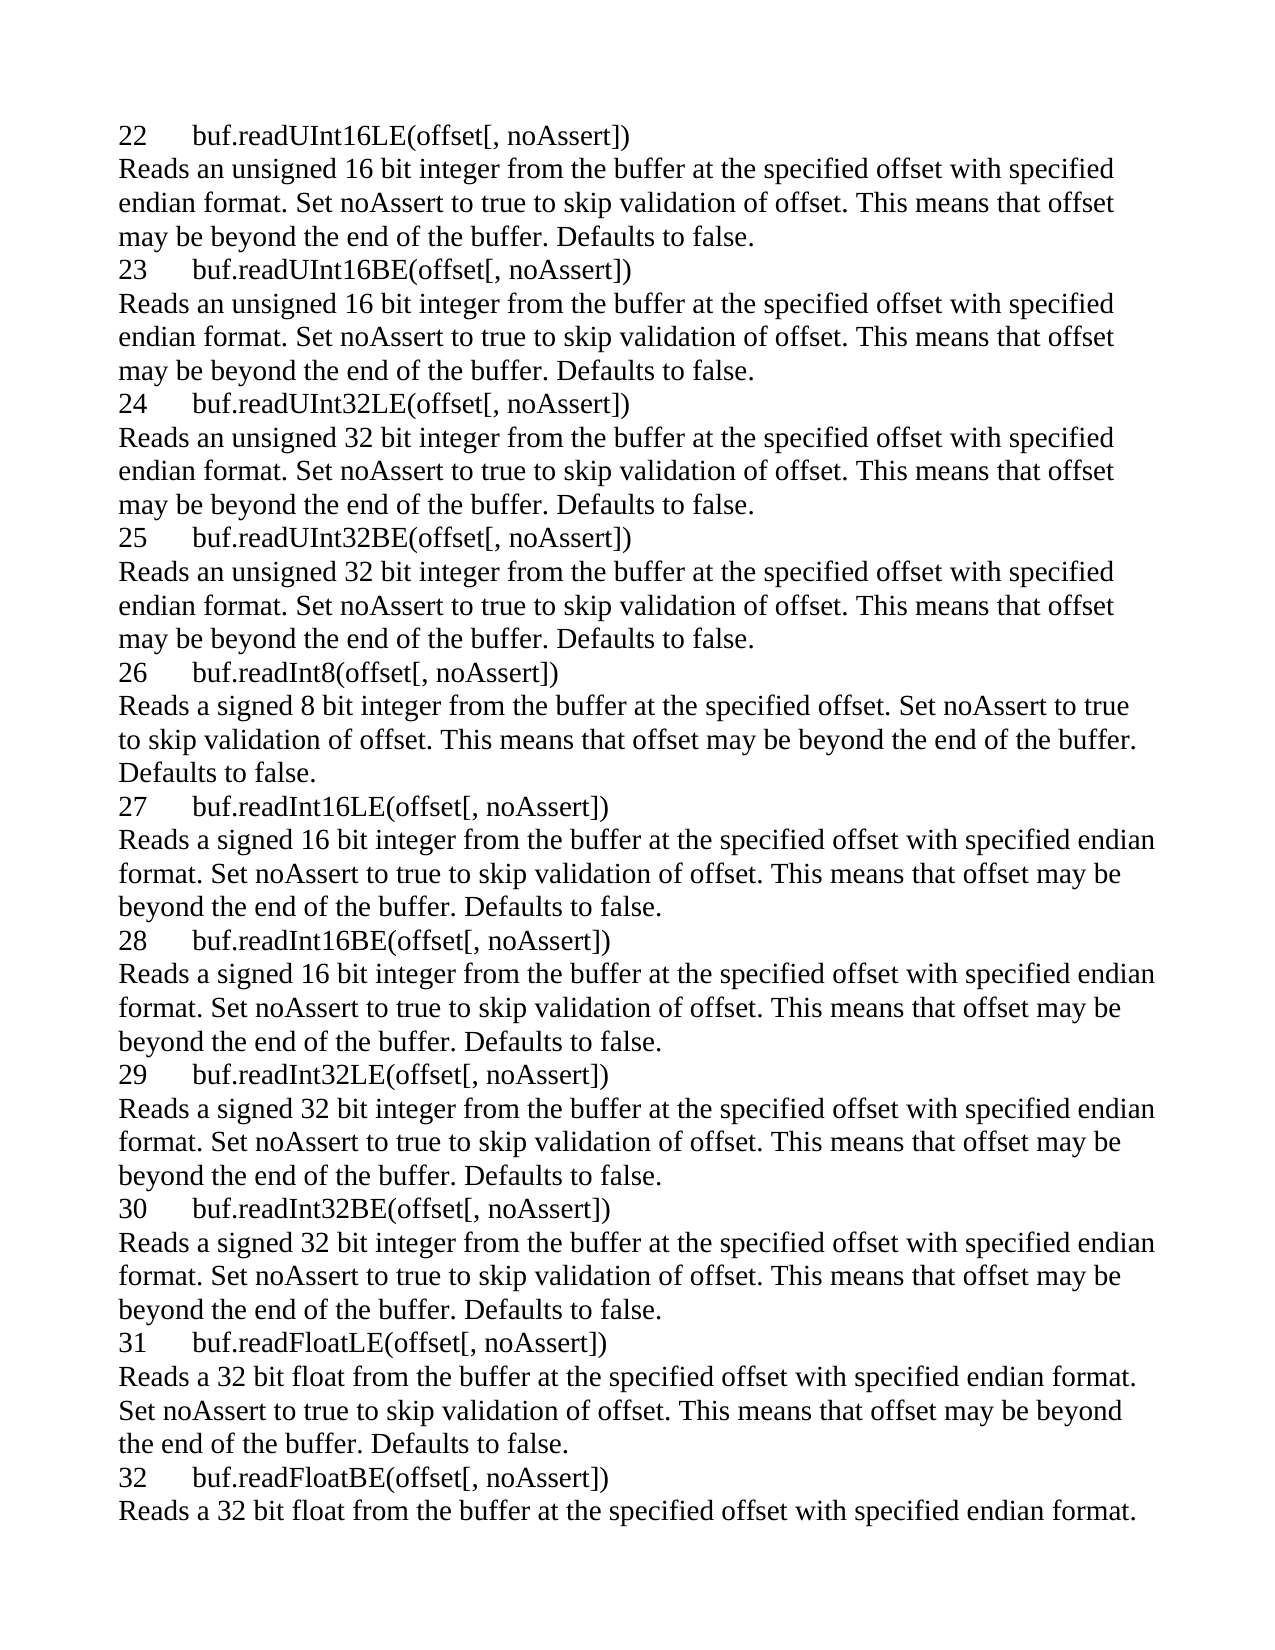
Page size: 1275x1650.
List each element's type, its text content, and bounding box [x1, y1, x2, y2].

text Reads an unsigned 32 bit integer from the buffer at the specified offset with specified endian format. Set noAssert to true to skip validation of offset. This means that offset may be beyond the end of the buffer. Defaults to false. [118, 554, 1157, 655]
text Reads a signed 16 bit integer from the buffer at the specified offset with specified endian format. Set noAssert to true to skip validation of offset. This means that offset may be beyond the end of the buffer. Defaults to false. [118, 957, 1157, 1057]
text 23 buf.readUInt16BE(offset[, noAssert]) [118, 252, 1157, 286]
text Reads a signed 8 bit integer from the buffer at the specified offset. Set noAssert to true to skip validation of offset. This means that offset may be beyond the end of the buffer. Defaults to false. [118, 688, 1157, 789]
text Reads a 32 bit float from the buffer at the specified offset with specified endian format. [118, 1493, 1157, 1527]
text 26 buf.readInt8(offset[, noAssert]) [118, 655, 1157, 688]
text Reads an unsigned 32 bit integer from the buffer at the specified offset with specified endian format. Set noAssert to true to skip validation of offset. This means that offset may be beyond the end of the buffer. Defaults to false. [118, 420, 1157, 521]
text Reads a signed 32 bit integer from the buffer at the specified offset with specified endian format. Set noAssert to true to skip validation of offset. This means that offset may be beyond the end of the buffer. Defaults to false. [118, 1225, 1157, 1326]
text 27 buf.readInt16LE(offset[, noAssert]) [118, 789, 1157, 822]
text 29 buf.readInt32LE(offset[, noAssert]) [118, 1057, 1157, 1091]
text Reads a signed 32 bit integer from the buffer at the specified offset with specified endian format. Set noAssert to true to skip validation of offset. This means that offset may be beyond the end of the buffer. Defaults to false. [118, 1091, 1157, 1191]
text 30 buf.readInt32BE(offset[, noAssert]) [118, 1191, 1157, 1225]
text 32 buf.readFloatBE(offset[, noAssert]) [118, 1460, 1157, 1493]
text Reads an unsigned 16 bit integer from the buffer at the specified offset with specified endian format. Set noAssert to true to skip validation of offset. This means that offset may be beyond the end of the buffer. Defaults to false. [118, 286, 1157, 386]
text Reads an unsigned 16 bit integer from the buffer at the specified offset with specified endian format. Set noAssert to true to skip validation of offset. This means that offset may be beyond the end of the buffer. Defaults to false. [118, 152, 1157, 252]
text Reads a signed 16 bit integer from the buffer at the specified offset with specified endian format. Set noAssert to true to skip validation of offset. This means that offset may be beyond the end of the buffer. Defaults to false. [118, 822, 1157, 923]
text Reads a 32 bit float from the buffer at the specified offset with specified endian format. Set noAssert to true to skip validation of offset. This means that offset may be beyond the end of the buffer. Defaults to false. [118, 1359, 1157, 1460]
text 31 buf.readFloatLE(offset[, noAssert]) [118, 1326, 1157, 1359]
text 24 buf.readUInt32LE(offset[, noAssert]) [118, 386, 1157, 420]
text 28 buf.readInt16BE(offset[, noAssert]) [118, 923, 1157, 957]
text 22 buf.readUInt16LE(offset[, noAssert]) [118, 118, 1157, 152]
text 25 buf.readUInt32BE(offset[, noAssert]) [118, 521, 1157, 554]
